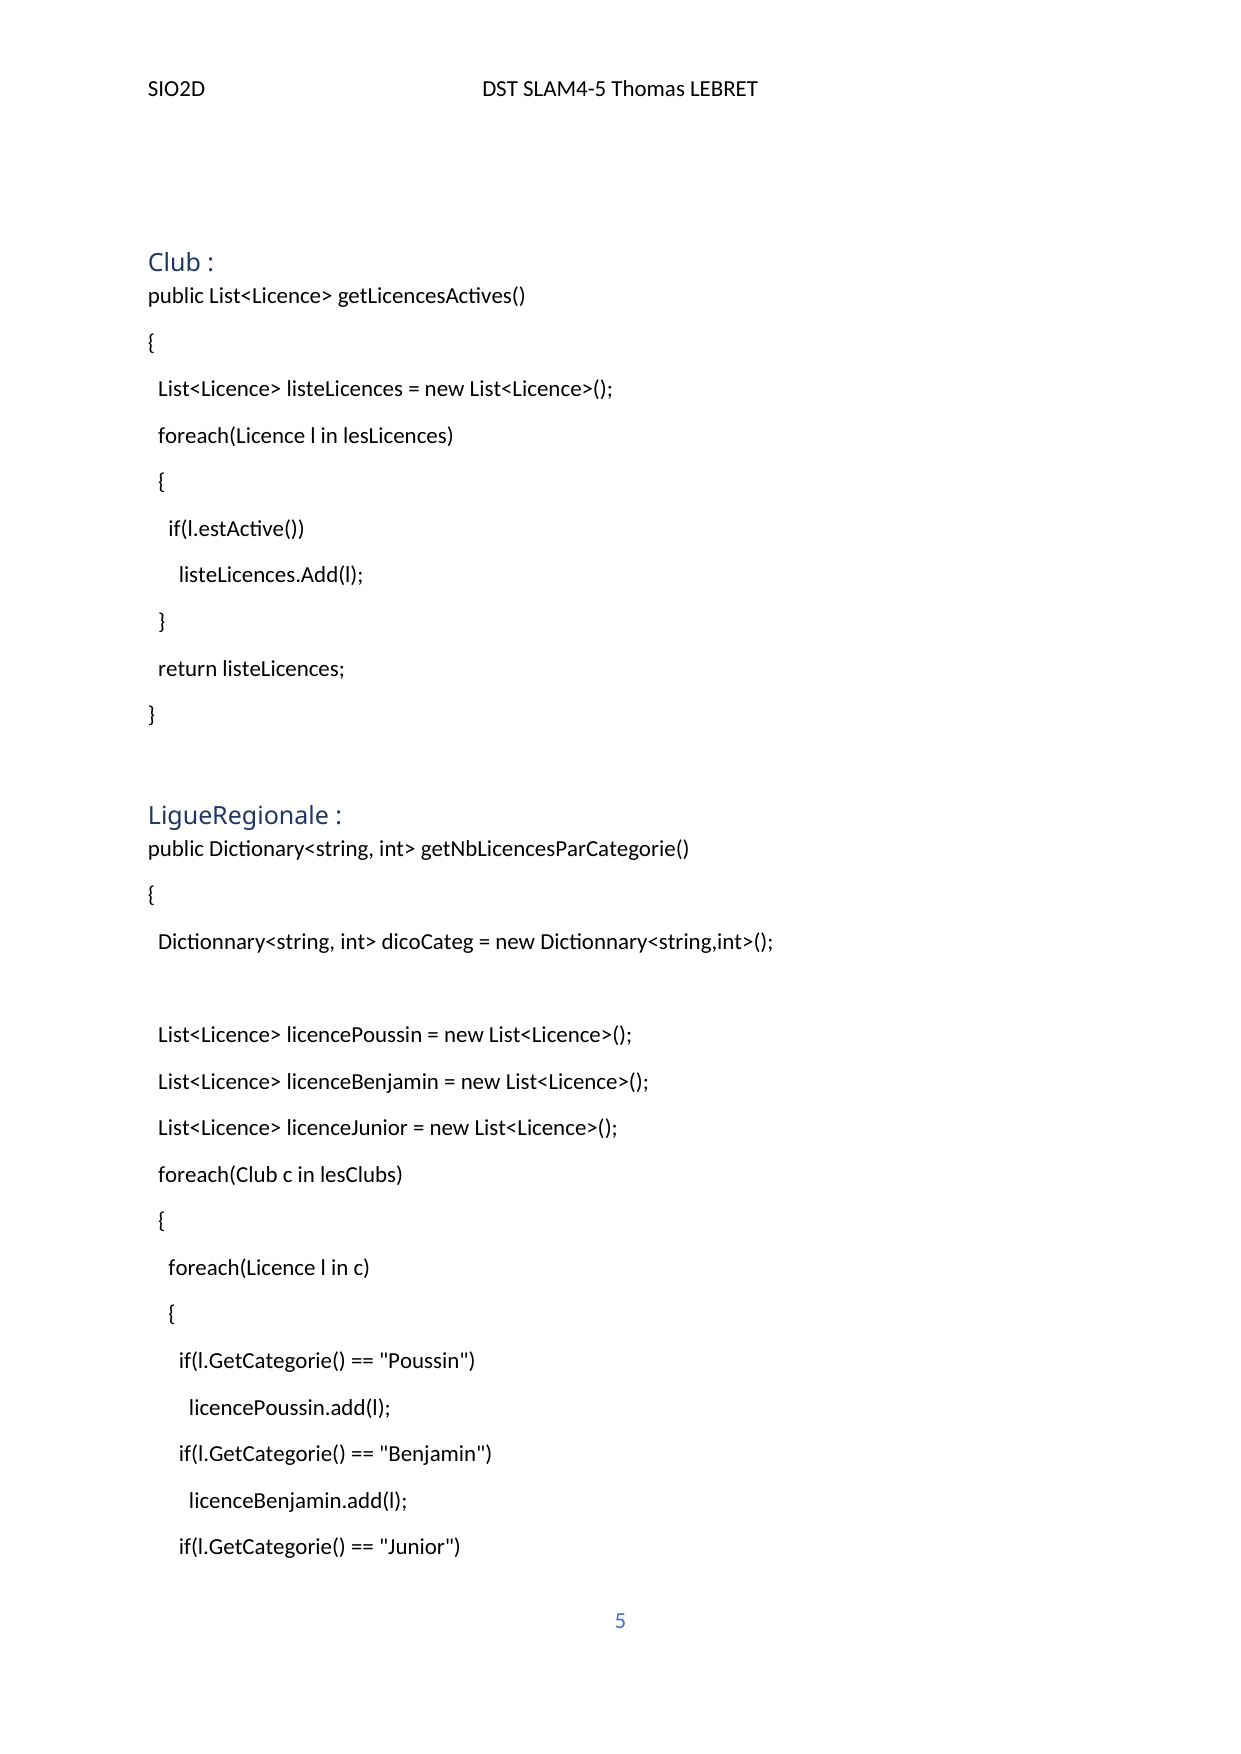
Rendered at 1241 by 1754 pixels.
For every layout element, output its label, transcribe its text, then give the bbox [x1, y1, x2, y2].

text List<Licence> licenceBenjamin = new List<Licence>(); [148, 1067, 1093, 1095]
text List<Licence> licencePoussin = new List<Licence>(); [148, 1020, 1093, 1048]
text listeLicences.Add(l); [148, 561, 1093, 589]
subtitle Club : [148, 245, 1093, 279]
text } [148, 607, 1093, 635]
text Dictionnary<string, int> dicoCateg = new Dictionnary<string,int>(); [148, 927, 1093, 955]
text if(l.GetCategorie() == "Benjamin") [148, 1439, 1093, 1467]
subtitle LigueRegionale : [148, 798, 1093, 832]
text licenceBenjamin.add(l); [148, 1486, 1093, 1514]
text public Dictionary<string, int> getNbLicencesParCategorie() [148, 834, 1093, 862]
text List<Licence> listeLicences = new List<Licence>(); [148, 374, 1093, 402]
text foreach(Licence l in c) [148, 1253, 1093, 1281]
text if(l.estActive()) [148, 514, 1093, 542]
text return listeLicences; [148, 654, 1093, 682]
text if(l.GetCategorie() == "Poussin") [148, 1346, 1093, 1374]
text foreach(Licence l in lesLicences) [148, 421, 1093, 449]
text public List<Licence> getLicencesActives() [148, 281, 1093, 309]
text List<Licence> licenceJunior = new List<Licence>(); [148, 1113, 1093, 1141]
text { [148, 467, 1093, 496]
text foreach(Club c in lesClubs) [148, 1160, 1093, 1188]
text { [148, 881, 1093, 908]
text { [148, 1299, 1093, 1328]
text { [148, 328, 1093, 356]
text } [148, 700, 1093, 728]
text { [148, 1206, 1093, 1234]
text if(l.GetCategorie() == "Junior") [148, 1532, 1093, 1560]
text licencePoussin.add(l); [148, 1393, 1093, 1421]
